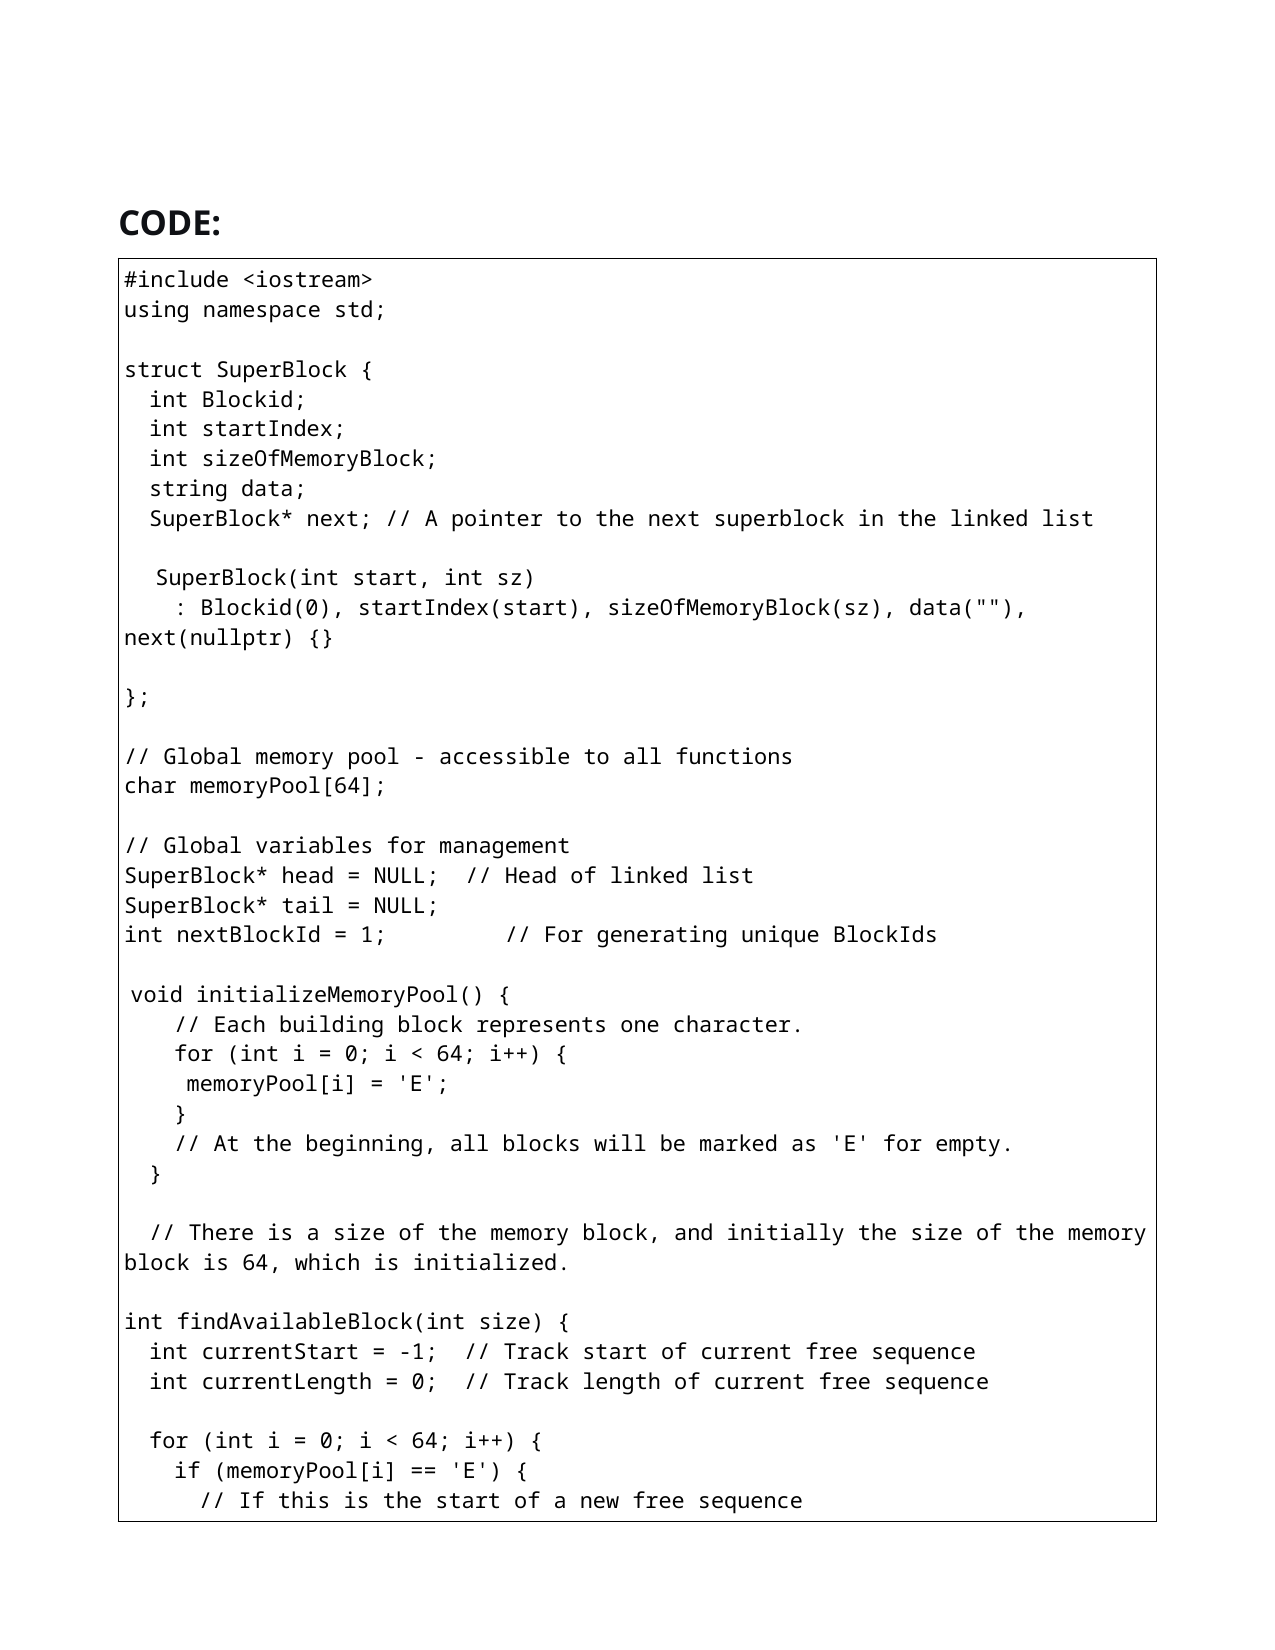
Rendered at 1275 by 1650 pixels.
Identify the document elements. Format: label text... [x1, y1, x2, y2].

table_header #include <iostream> using namespace std; struct SuperBlock { int Blockid; int startIndex; int sizeOfMemoryBlock; string data; SuperBlock* next; // A pointer to the next superblock in the linked list SuperBlock(int start, int sz) : Blockid(0), startIndex(start), sizeOfMemoryBlock(sz), data(""), next(nullptr) {} }; // Global memory pool - accessible to all functions char memoryPool[64]; // Global variables for management SuperBlock* head = NULL; // Head of linked list SuperBlock* tail = NULL; int nextBlockId = 1; // For generating unique BlockIds void initializeMemoryPool() { // Each building block represents one character. for (int i = 0; i < 64; i++) { memoryPool[i] = 'E'; } // At the beginning, all blocks will be marked as 'E' for empty. } // There is a size of the memory block, and initially the size of the memory block is 64, which is initialized. int findAvailableBlock(int size) { int currentStart = -1; // Track start of current free sequence int currentLength = 0; // Track length of current free sequence for (int i = 0; i < 64; i++) { if (memoryPool[i] == 'E') { // If this is the start of a new free sequence [119, 259, 1156, 1521]
subtitle CODE: [118, 198, 1157, 245]
